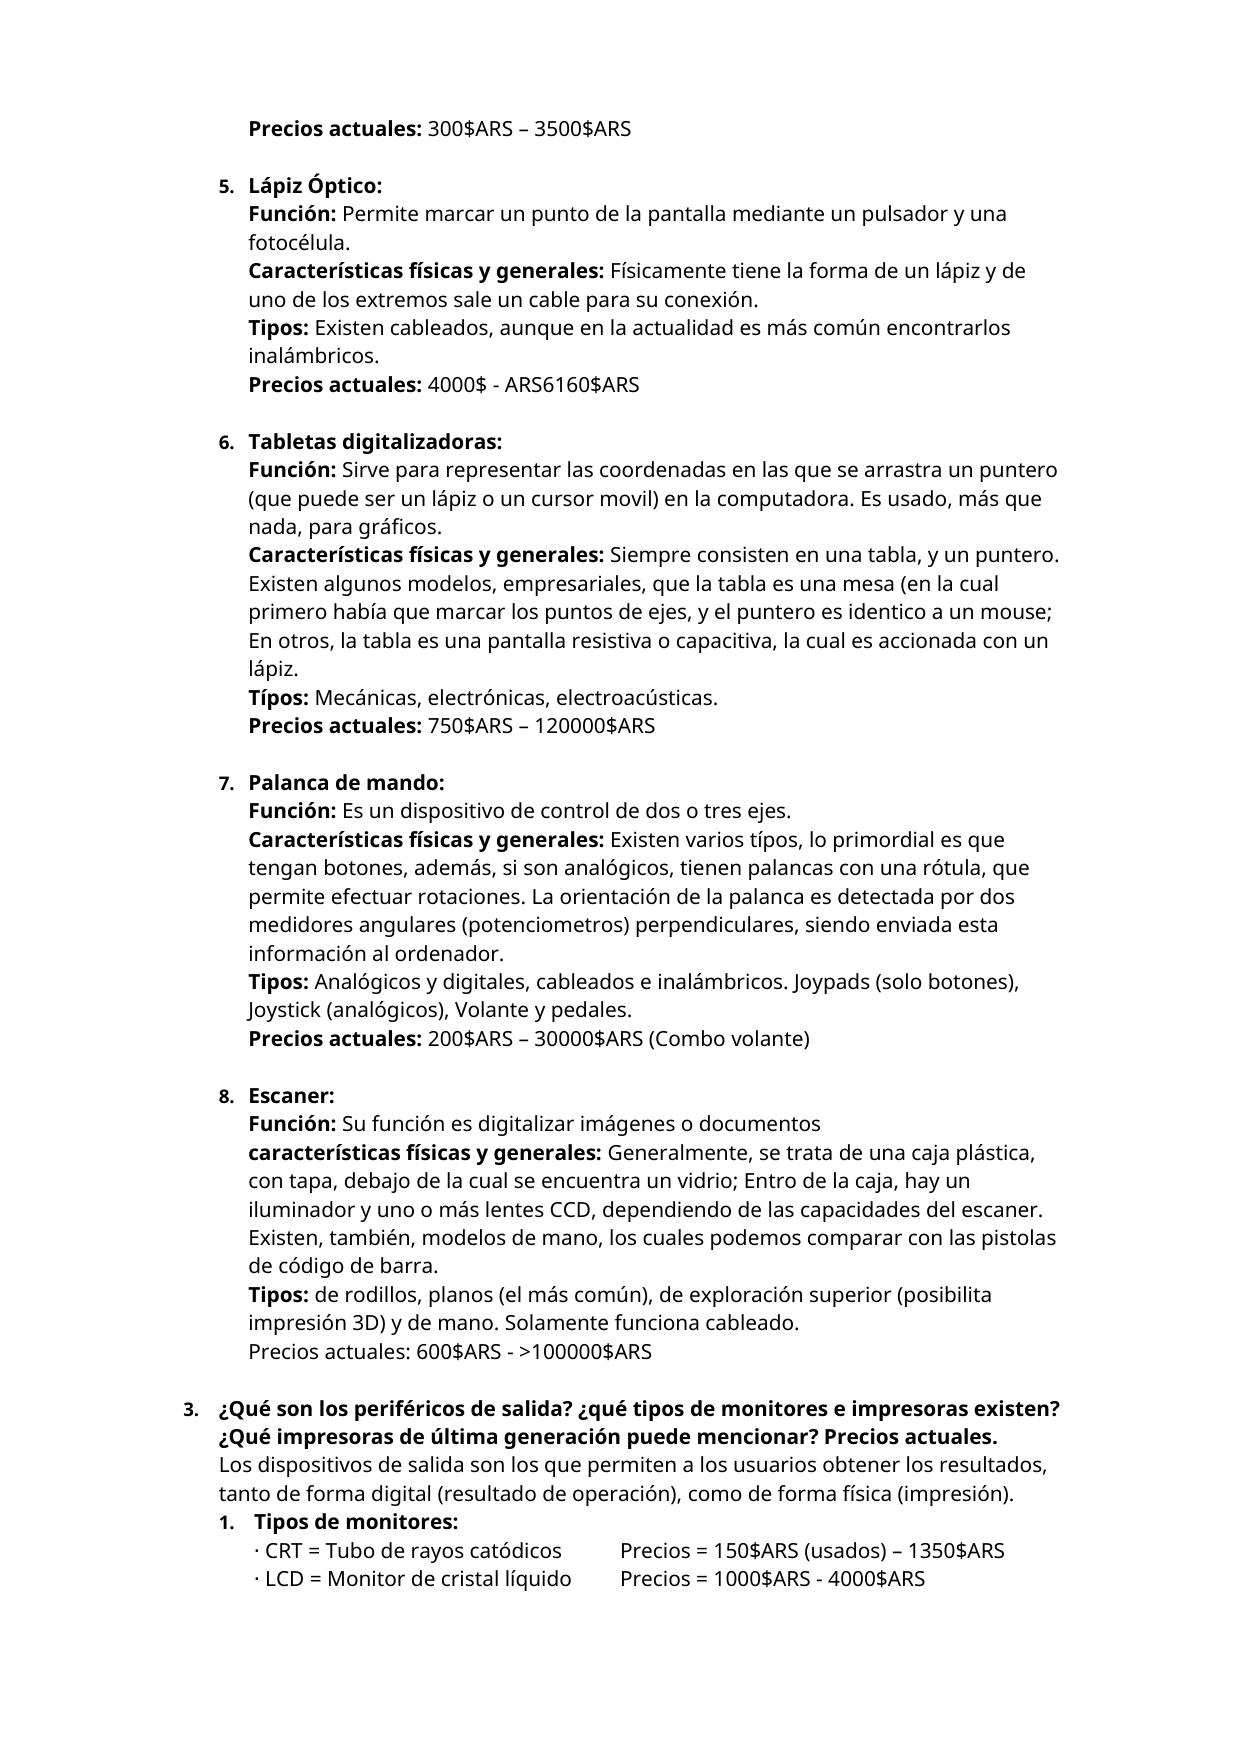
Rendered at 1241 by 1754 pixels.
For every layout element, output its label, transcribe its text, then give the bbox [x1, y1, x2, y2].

list ¿Qué son los periféricos de salida? ¿qué tipos de monitores e impresoras existen? ¿Qué impresoras de última generación puede mencionar? Precios actuales. Los dispositivos de salida son los que permiten a los usuarios obtener los resultados, tanto de forma digital (resultado de operación), como de forma física (impresión). [183, 1394, 1063, 1507]
list Escaner: Función: Su función es digitalizar imágenes o documentos características físicas y generales: Generalmente, se trata de una caja plástica, con tapa, debajo de la cual se encuentra un vidrio; Entro de la caja, hay un iluminador y uno o más lentes CCD, dependiendo de las capacidades del escaner. Existen, también, modelos de mano, los cuales podemos comparar con las pistolas de código de barra. Tipos: de rodillos, planos (el más común), de exploración superior (posibilita impresión 3D) y de mano. Solamente funciona cableado. Precios actuales: 600$ARS - >100000$ARS [218, 1081, 1063, 1394]
list Palanca de mando: Función: Es un dispositivo de control de dos o tres ejes. Características físicas y generales: Existen varios típos, lo primordial es que tengan botones, además, si son analógicos, tienen palancas con una rótula, que permite efectuar rotaciones. La orientación de la palanca es detectada por dos medidores angulares (potenciometros) perpendiculares, siendo enviada esta información al ordenador. Tipos: Analógicos y digitales, cableados e inalámbricos. Joypads (solo botones), Joystick (analógicos), Volante y pedales. Precios actuales: 200$ARS – 30000$ARS (Combo volante) [218, 768, 1063, 1081]
list Lápiz Óptico: Función: Permite marcar un punto de la pantalla mediante un pulsador y una fotocélula. Características físicas y generales: Físicamente tiene la forma de un lápiz y de uno de los extremos sale un cable para su conexión. Tipos: Existen cableados, aunque en la actualidad es más común encontrarlos inalámbricos. Precios actuales: 4000$ - ARS6160$ARS [218, 171, 1063, 427]
list Tipos de monitores: · CRT = Tubo de rayos catódicos Precios = 150$ARS (usados) – 1350$ARS · LCD = Monitor de cristal líquido Precios = 1000$ARS - 4000$ARS [218, 1507, 1063, 1593]
list Tabletas digitalizadoras: Función: Sirve para representar las coordenadas en las que se arrastra un puntero (que puede ser un lápiz o un cursor movil) en la computadora. Es usado, más que nada, para gráficos. Características físicas y generales: Siempre consisten en una tabla, y un puntero. Existen algunos modelos, empresariales, que la tabla es una mesa (en la cual primero había que marcar los puntos de ejes, y el puntero es identico a un mouse; En otros, la tabla es una pantalla resistiva o capacitiva, la cual es accionada con un lápiz. Típos: Mecánicas, electrónicas, electroacústicas. Precios actuales: 750$ARS – 120000$ARS [218, 427, 1063, 768]
list Precios actuales: 300$ARS – 3500$ARS [218, 114, 1063, 171]
